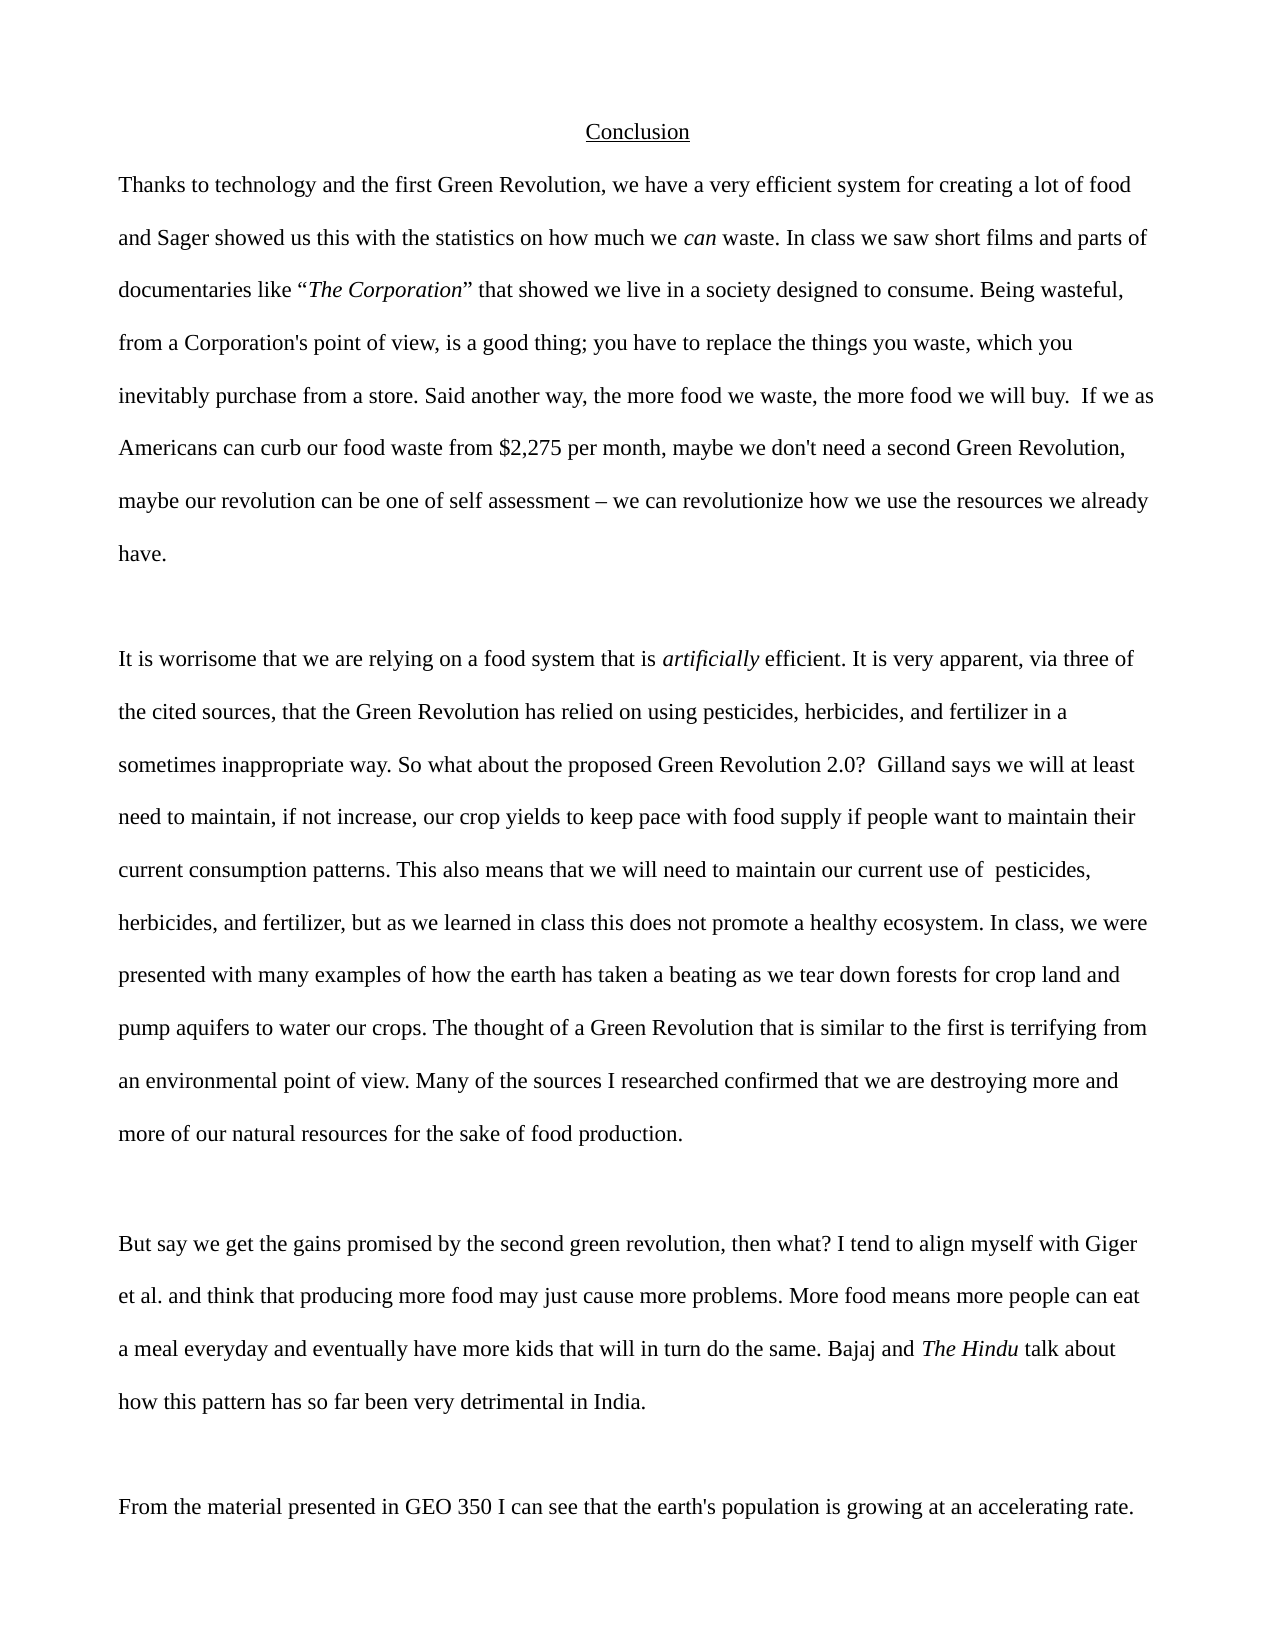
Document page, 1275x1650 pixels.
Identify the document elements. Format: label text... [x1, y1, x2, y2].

text Conclusion [118, 118, 1157, 144]
text Thanks to technology and the first Green Revolution, we have a very efficient system for creating a lot of food and Sager showed us this with the statistics on how much we can waste. In class we saw short films and parts of documentaries like “The Corporation” that showed we live in a society designed to consume. Being wasteful, from a Corporation's point of view, is a good thing; you have to replace the things you waste, which you inevitably purchase from a store. Said another way, the more food we waste, the more food we will buy. If we as Americans can curb our food waste from $2,275 per month, maybe we don't need a second Green Revolution, maybe our revolution can be one of self assessment – we can revolutionize how we use the resources we already have. [118, 171, 1157, 566]
text But say we get the gains promised by the second green revolution, then what? I tend to align myself with Giger et al. and think that producing more food may just cause more problems. More food means more people can eat a meal everyday and eventually have more kids that will in turn do the same. Bajaj and The Hindu talk about how this pattern has so far been very detrimental in India. [118, 1230, 1157, 1414]
text It is worrisome that we are relying on a food system that is artificially efficient. It is very apparent, via three of the cited sources, that the Green Revolution has relied on using pesticides, herbicides, and fertilizer in a sometimes inappropriate way. So what about the proposed Green Revolution 2.0? Gilland says we will at least need to maintain, if not increase, our crop yields to keep pace with food supply if people want to maintain their current consumption patterns. This also means that we will need to maintain our current use of pesticides, herbicides, and fertilizer, but as we learned in class this does not promote a healthy ecosystem. In class, we were presented with many examples of how the earth has taken a beating as we tear down forests for crop land and pump aquifers to water our crops. The thought of a Green Revolution that is similar to the first is terrifying from an environmental point of view. Many of the sources I researched confirmed that we are destroying more and more of our natural resources for the sake of food production. [118, 645, 1157, 1146]
text From the material presented in GEO 350 I can see that the earth's population is growing at an accelerating rate. [118, 1493, 1157, 1520]
